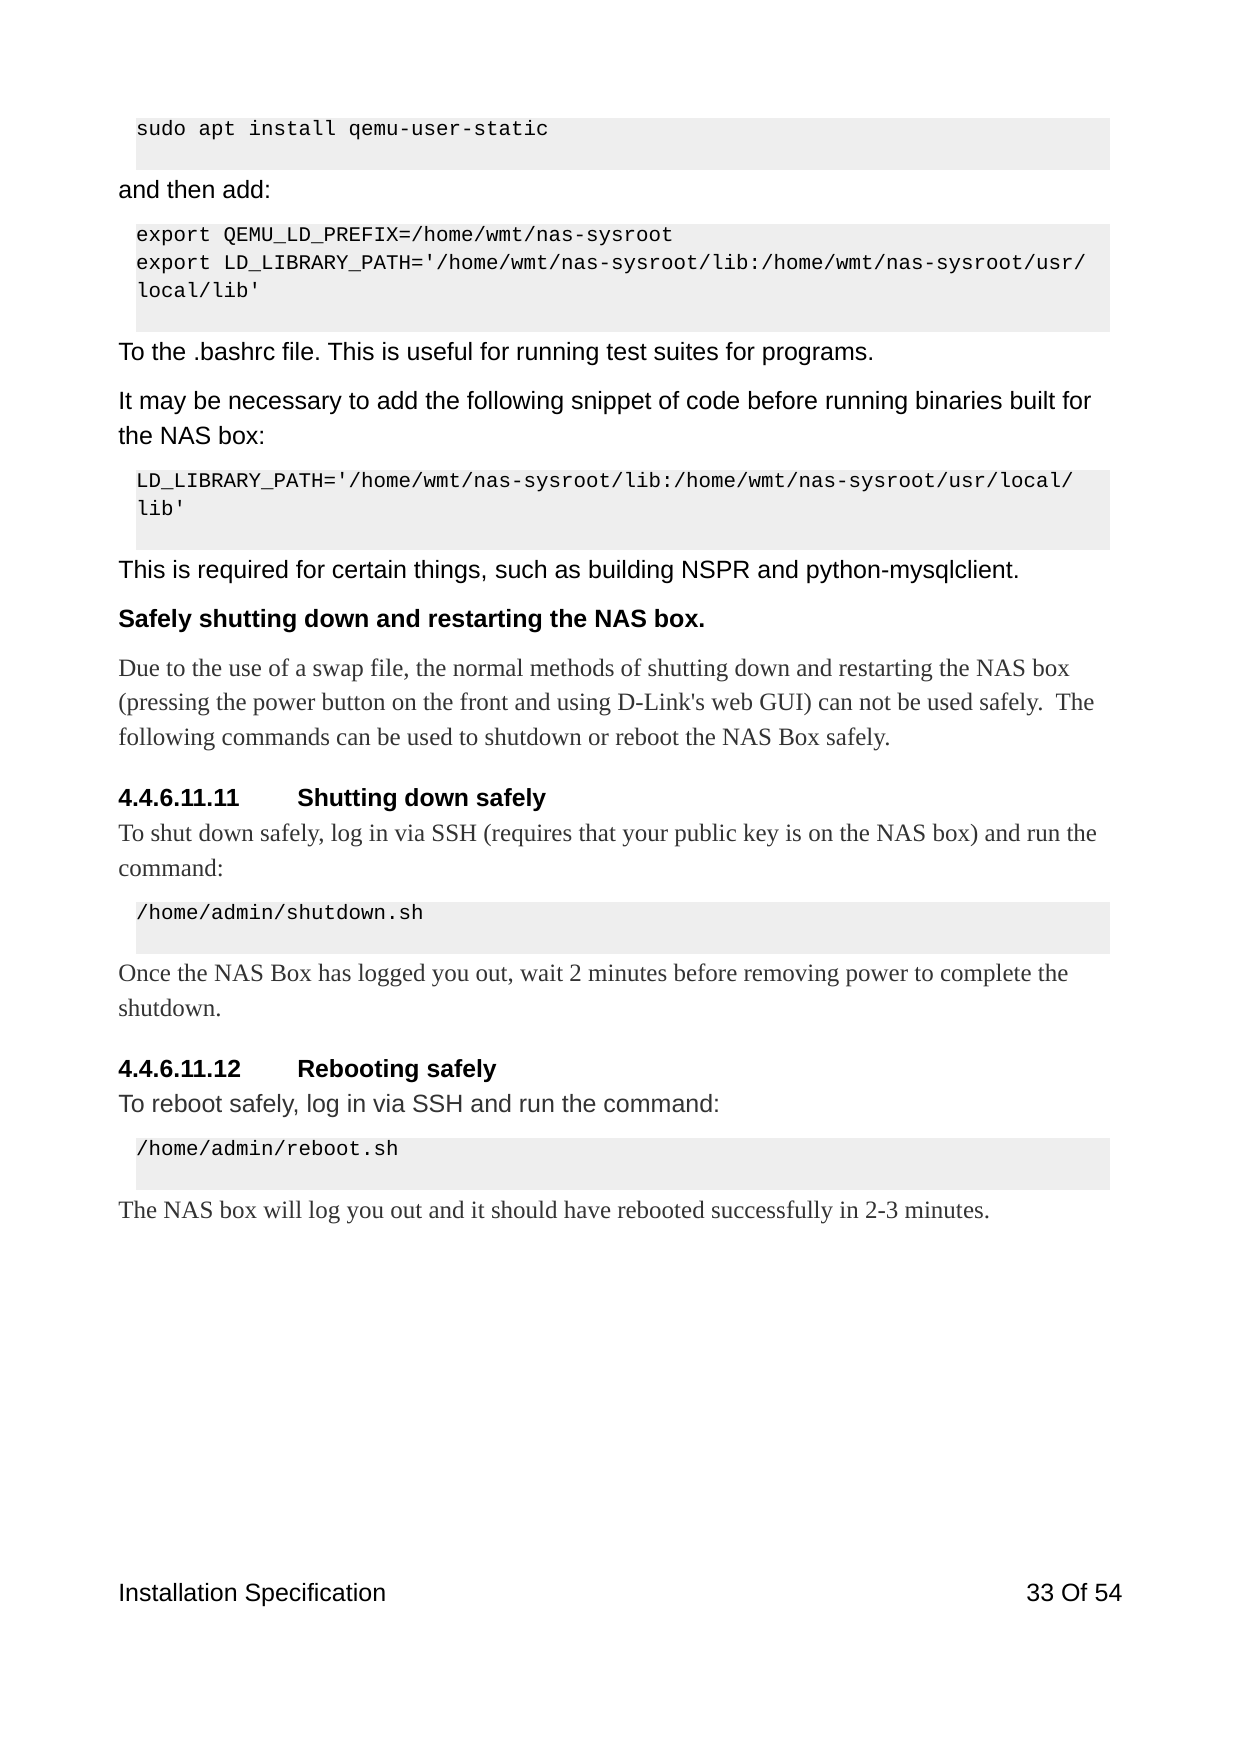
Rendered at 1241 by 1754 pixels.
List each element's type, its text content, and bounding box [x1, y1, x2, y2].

text LD_LIBRARY_PATH='/home/wmt/nas-sysroot/lib:/home/wmt/nas-sysroot/usr/local/lib' [136, 470, 1110, 522]
text Due to the use of a swap file, the normal methods of shutting down and restarting the NAS box (pressing the power button on the front and using D-Link's web GUI) can not be used safely. The following commands can be used to shutdown or reboot the NAS Box safely. [118, 653, 1122, 751]
text and then add: [118, 175, 1122, 203]
subtitle Shutting down safely [118, 783, 1122, 812]
text To the .bashrc file. This is useful for running test suites for programs. [118, 337, 1122, 366]
text The NAS box will log you out and it should have rebooted successfully in 2-3 minutes. [118, 1195, 1122, 1224]
text This is required for certain things, such as building NSPR and python-mysqlclient. [118, 555, 1122, 583]
text export LD_LIBRARY_PATH='/home/wmt/nas-sysroot/lib:/home/wmt/nas-sysroot/usr/local/lib' [136, 252, 1110, 304]
text /home/admin/shutdown.sh [136, 902, 1110, 925]
text It may be necessary to add the following snippet of code before running binaries built for the NAS box: [118, 386, 1122, 449]
text export QEMU_LD_PREFIX=/home/wmt/nas-sysroot [136, 224, 1110, 247]
text Safely shutting down and restarting the NAS box. [118, 604, 1122, 633]
text /home/admin/reboot.sh [136, 1138, 1110, 1162]
text To reboot safely, log in via SSH and run the command: [118, 1089, 1122, 1118]
text sudo apt install qemu-user-static [136, 118, 1110, 142]
subtitle Rebooting safely [118, 1054, 1122, 1083]
text To shut down safely, log in via SSH (requires that your public key is on the NAS box) and run the command: [118, 818, 1122, 881]
text Once the NAS Box has logged you out, wait 2 minutes before removing power to complete the shutdown. [118, 958, 1122, 1022]
